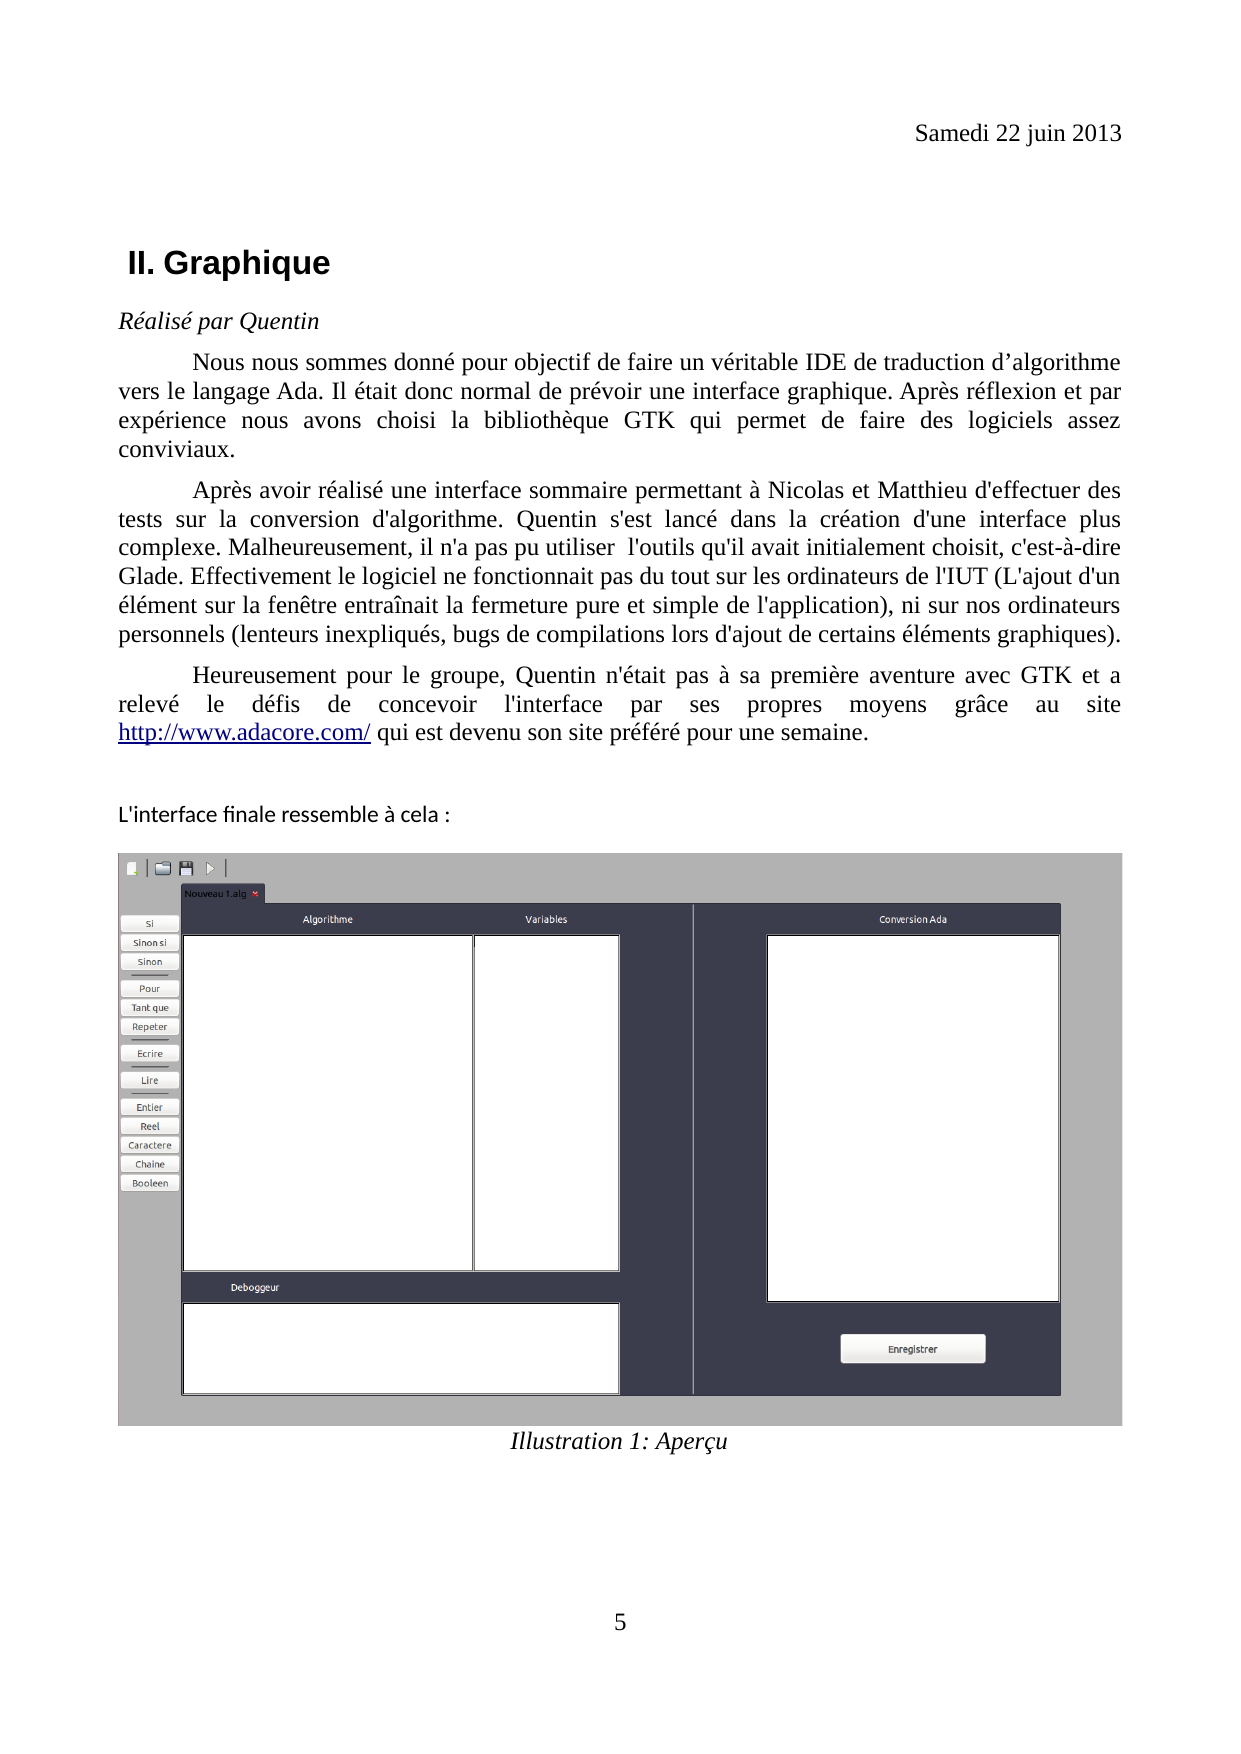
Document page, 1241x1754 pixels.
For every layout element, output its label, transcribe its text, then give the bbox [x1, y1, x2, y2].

text Heureusement pour le groupe, Quentin n'était pas à sa première aventure avec GTK et a relevé le défis de concevoir l'interface par ses propres moyens grâce au site http://www.adacore.com/ qui est devenu son site préféré pour une semaine. [118, 660, 1122, 746]
text Réalisé par Quentin [118, 306, 1122, 335]
text Illustration 1: Aperçu [118, 1426, 1122, 1454]
picture [118, 853, 1123, 1426]
subtitle Graphique [118, 243, 1122, 281]
text L'interface finale ressemble à cela : [118, 800, 1122, 828]
text Après avoir réalisé une interface sommaire permettant à Nicolas et Matthieu d'effectuer des tests sur la conversion d'algorithme. Quentin s'est lancé dans la création d'une interface plus complexe. Malheureusement, il n'a pas pu utiliser l'outils qu'il avait initialement choisit, c'est-à-dire Glade. Effectivement le logiciel ne fonctionnait pas du tout sur les ordinateurs de l'IUT (L'ajout d'un élément sur la fenêtre entraînait la fermeture pure et simple de l'application), ni sur nos ordinateurs personnels (lenteurs inexpliqués, bugs de compilations lors d'ajout de certains éléments graphiques). [118, 475, 1122, 647]
text Nous nous sommes donné pour objectif de faire un véritable IDE de traduction d’algorithme vers le langage Ada. Il était donc normal de prévoir une interface graphique. Après réflexion et par expérience nous avons choisi la bibliothèque GTK qui permet de faire des logiciels assez conviviaux. [118, 347, 1122, 462]
